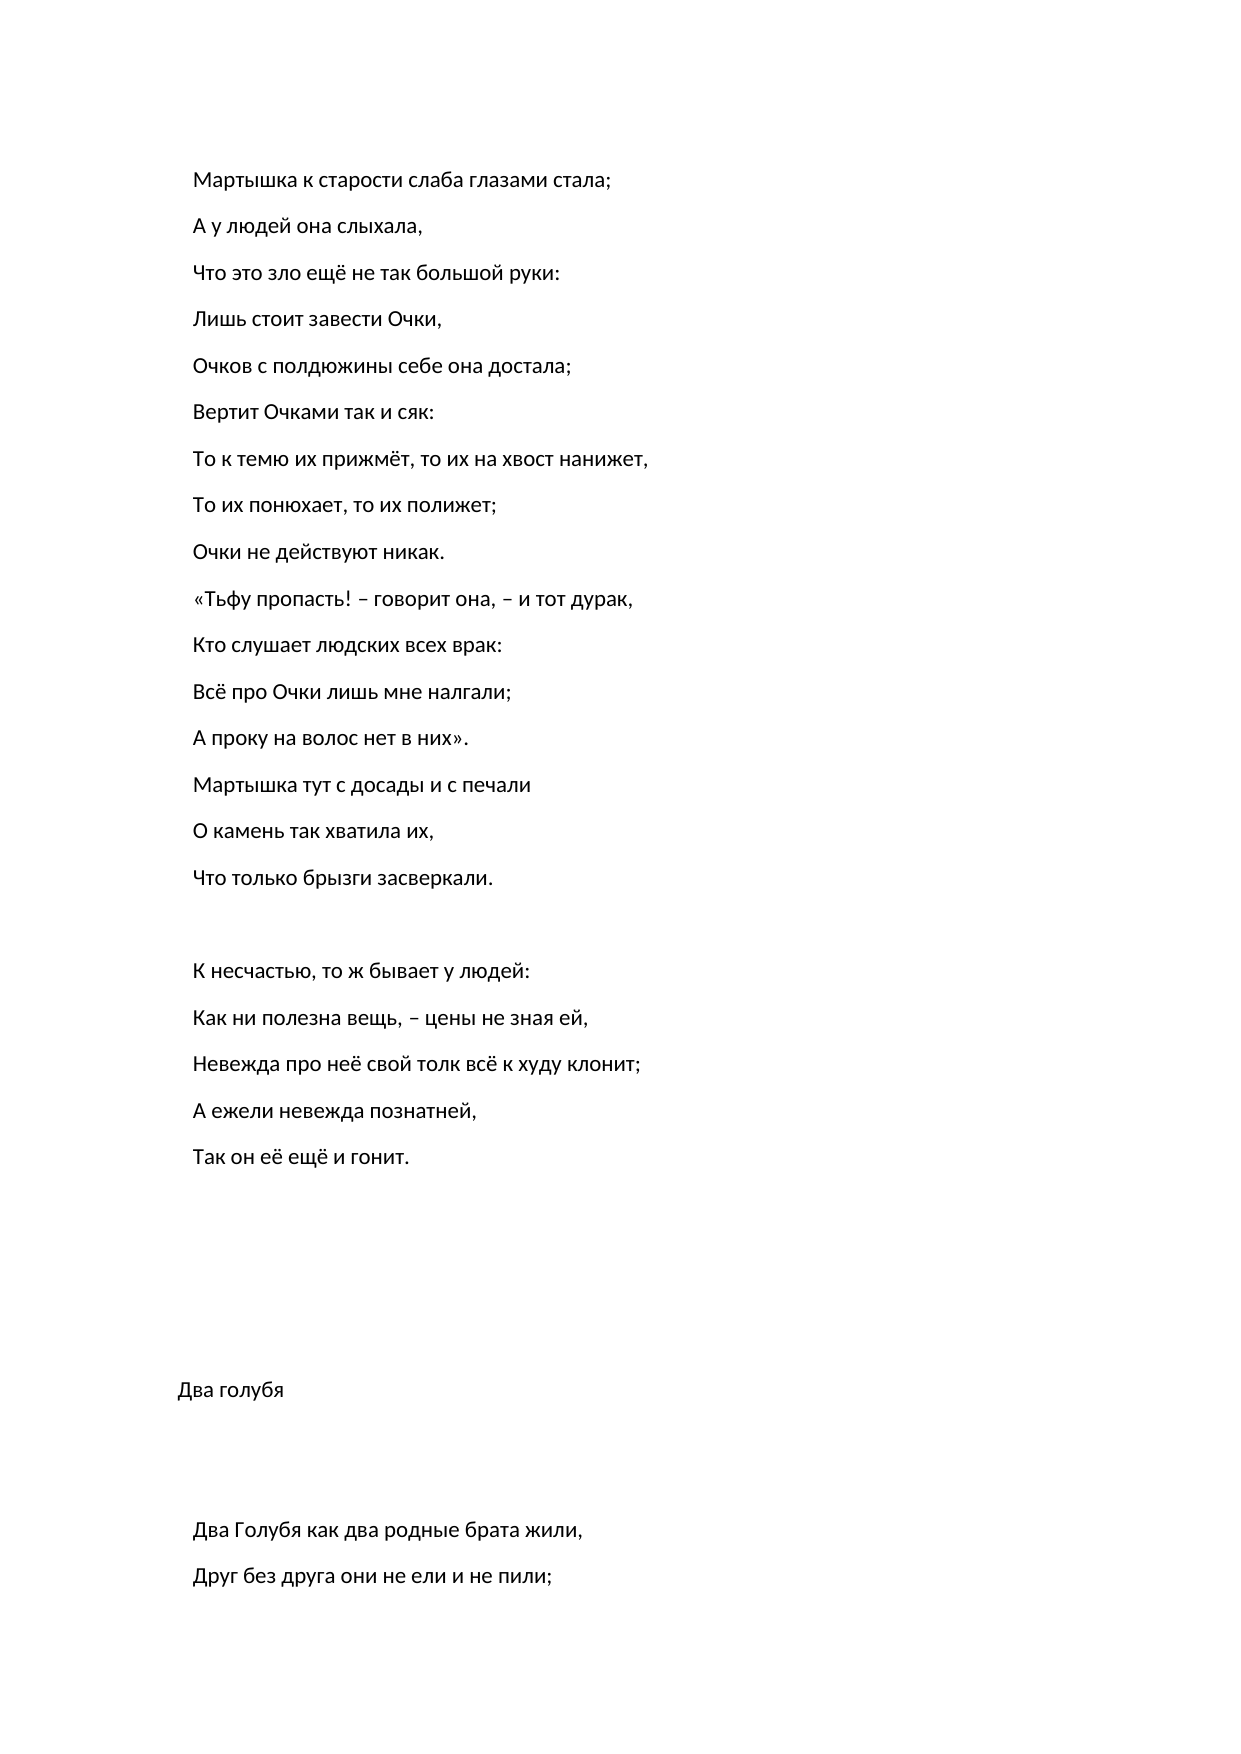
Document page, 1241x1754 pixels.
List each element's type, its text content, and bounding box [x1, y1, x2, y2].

text О камень так хватила их, [177, 817, 1152, 844]
text Невежда про неё свой толк всё к худу клонит; [177, 1049, 1152, 1077]
text Два голубя [177, 1375, 1152, 1403]
text А ежели невежда познатней, [177, 1096, 1152, 1124]
text Так он её ещё и гонит. [177, 1142, 1152, 1171]
text То их понюхает, то их полижет; [177, 491, 1152, 519]
text Очки не действуют никак. [177, 537, 1152, 565]
text Мартышка к старости слаба глазами стала; [177, 165, 1152, 193]
text Очков с полдюжины себе она достала; [177, 351, 1152, 379]
text Лишь стоит завести Очки, [177, 304, 1152, 332]
text «Тьфу пропасть! – говорит она, – и тот дурак, [177, 584, 1152, 612]
text Друг без друга они не ели и не пили; [177, 1562, 1152, 1589]
text Что только брызги засверкали. [177, 863, 1152, 891]
text То к темю их прижмёт, то их на хвост нанижет, [177, 444, 1152, 472]
text Вертит Очками так и сяк: [177, 397, 1152, 426]
text К несчастью, то ж бывает у людей: [177, 956, 1152, 984]
text А проку на волос нет в них». [177, 723, 1152, 751]
text Кто слушает людских всех врак: [177, 630, 1152, 658]
text Два Голубя как два родные брата жили, [177, 1515, 1152, 1543]
text Всё про Очки лишь мне налгали; [177, 677, 1152, 705]
text А у людей она слыхала, [177, 211, 1152, 239]
text Что это зло ещё не так большой руки: [177, 258, 1152, 286]
text Как ни полезна вещь, – цены не зная ей, [177, 1003, 1152, 1031]
text Мартышка тут с досады и с печали [177, 770, 1152, 798]
